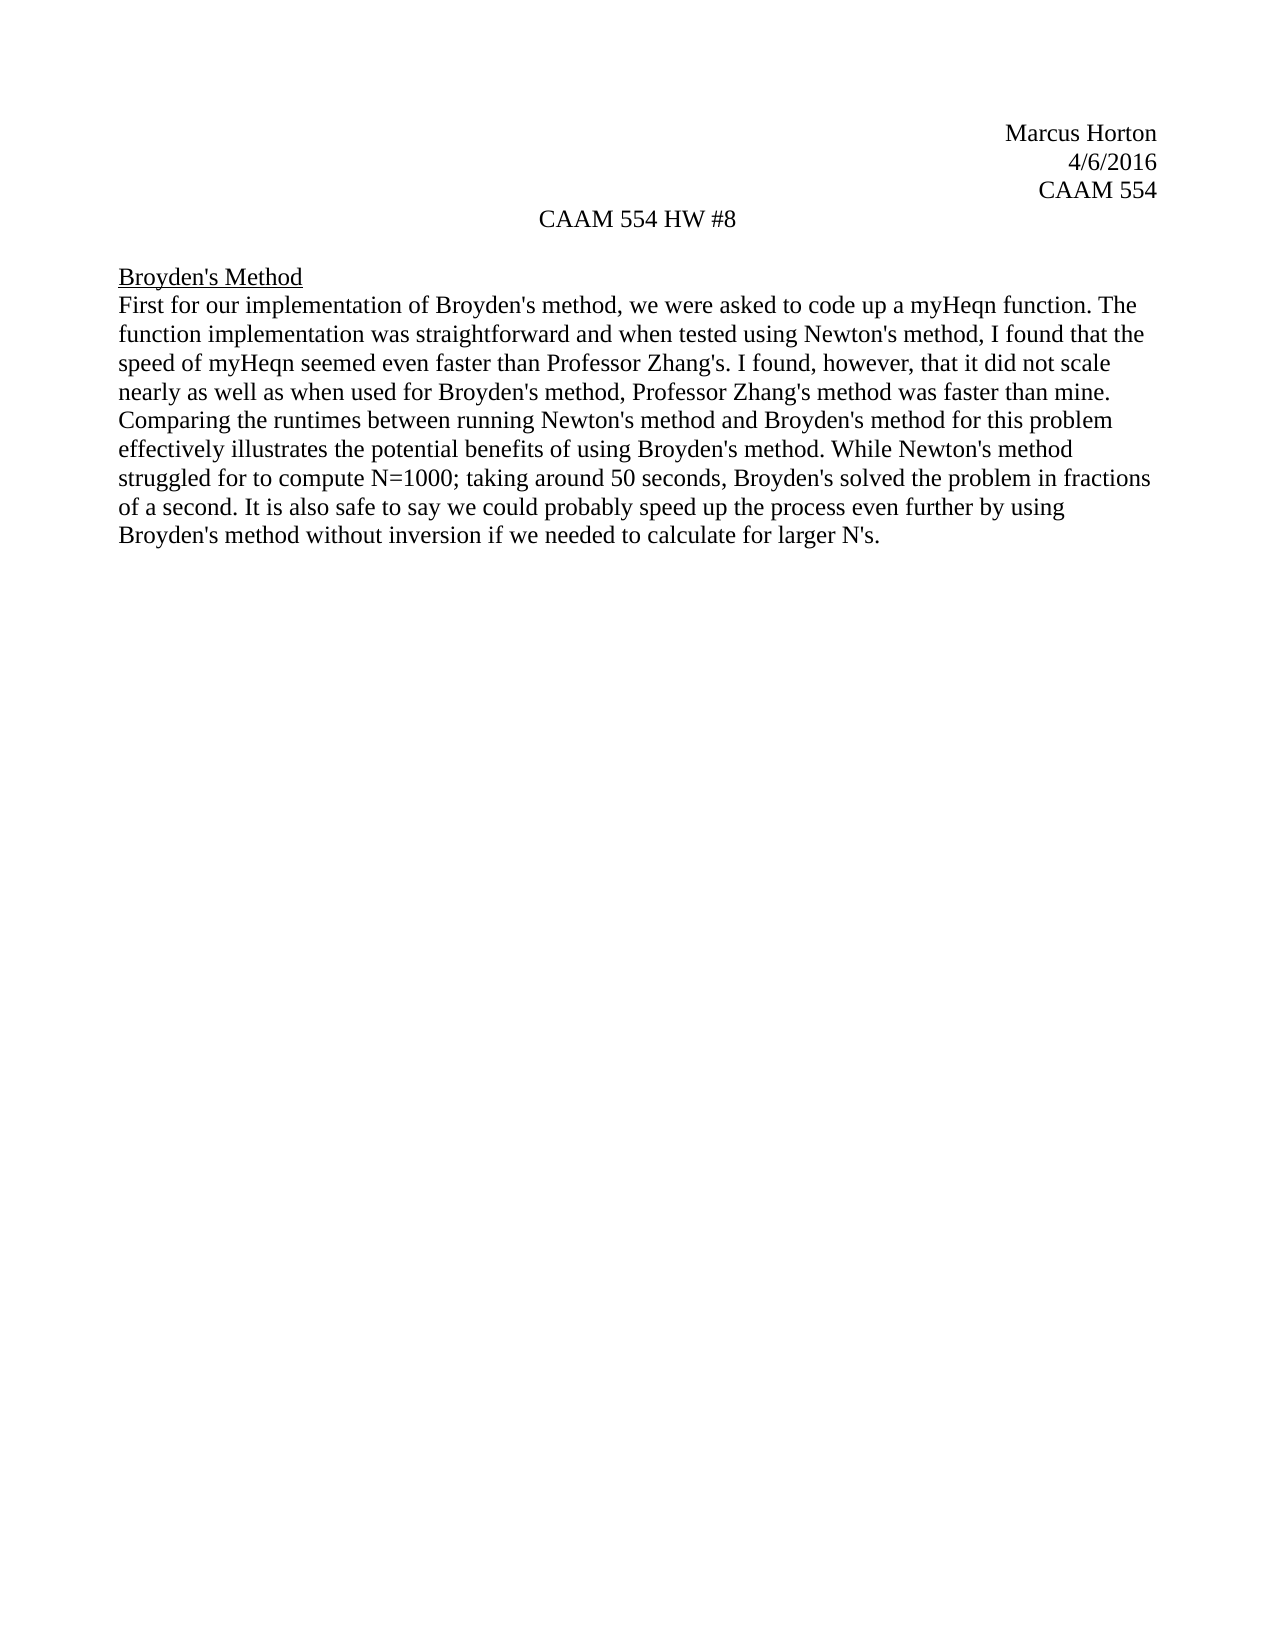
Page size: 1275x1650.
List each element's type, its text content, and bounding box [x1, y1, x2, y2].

text 4/6/2016 [118, 147, 1157, 176]
text First for our implementation of Broyden's method, we were asked to code up a myHeqn function. The function implementation was straightforward and when tested using Newton's method, I found that the speed of myHeqn seemed even faster than Professor Zhang's. I found, however, that it did not scale nearly as well as when used for Broyden's method, Professor Zhang's method was faster than mine. Comparing the runtimes between running Newton's method and Broyden's method for this problem effectively illustrates the potential benefits of using Broyden's method. While Newton's method struggled for to compute N=1000; taking around 50 seconds, Broyden's solved the problem in fractions of a second. It is also safe to say we could probably speed up the process even further by using Broyden's method without inversion if we needed to calculate for larger N's. [118, 291, 1157, 549]
text Broyden's Method [118, 262, 1157, 291]
text CAAM 554 HW #8 [118, 204, 1157, 233]
text Marcus Horton [118, 118, 1157, 147]
text CAAM 554 [118, 176, 1157, 204]
